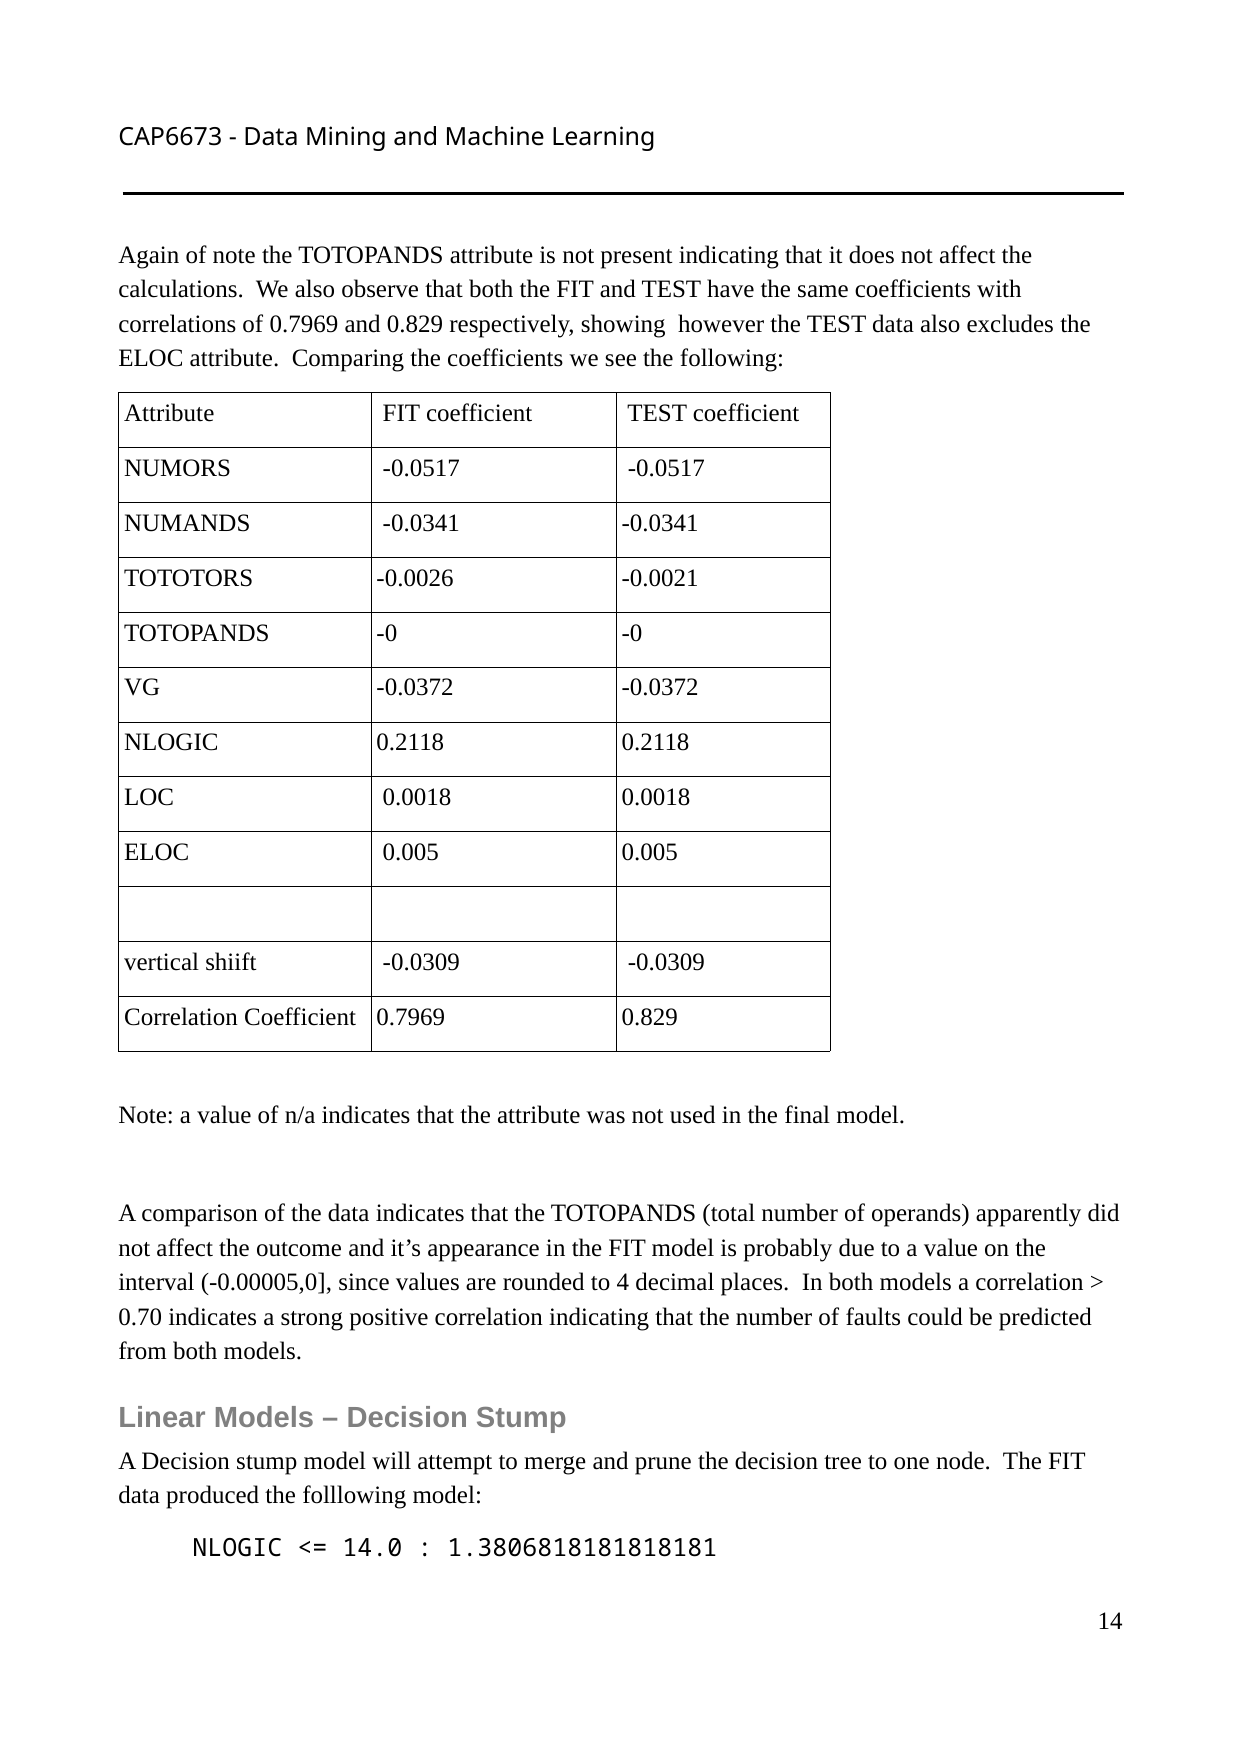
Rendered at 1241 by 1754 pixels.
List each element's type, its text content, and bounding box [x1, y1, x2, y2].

table_cell [372, 887, 616, 941]
table_cell 0.005 [372, 832, 616, 886]
table_cell 0.2118 [372, 723, 616, 776]
subtitle Linear Models – Decision Stump [118, 1400, 1122, 1433]
table_cell 0.7969 [372, 997, 616, 1051]
table_cell -0.0517 [617, 448, 830, 502]
text Note: a value of n/a indicates that the attribute was not used in the final model. [118, 1100, 1122, 1129]
text A Decision stump model will attempt to merge and prune the decision tree to one node. The FIT data produced the folllowing model: [118, 1446, 1122, 1509]
table_cell -0.0309 [372, 942, 616, 996]
table_cell -0.0372 [372, 668, 616, 722]
text NLOGIC <= 14.0 : 1.3806818181818181 [192, 1529, 1122, 1563]
table_cell TOTOTORS [119, 558, 371, 612]
table_cell -0.0026 [372, 558, 616, 612]
table_cell -0.0372 [617, 668, 830, 722]
table_cell -0 [372, 613, 616, 667]
table_header TEST coefficient [617, 393, 830, 447]
table_header FIT coefficient [372, 393, 616, 447]
table_cell 0.2118 [617, 723, 830, 776]
table_cell -0.0341 [372, 503, 616, 557]
table_cell NUMORS [119, 448, 371, 502]
table_cell ELOC [119, 832, 371, 886]
table_cell LOC [119, 777, 371, 831]
table_cell Correlation Coefficient [119, 997, 371, 1051]
table_cell 0.0018 [617, 777, 830, 831]
table_cell NLOGIC [119, 723, 371, 776]
table_cell [617, 887, 830, 941]
text A comparison of the data indicates that the TOTOPANDS (total number of operands) apparently did not affect the outcome and it’s appearance in the FIT model is probably due to a value on the interval (-0.00005,0], since values are rounded to 4 decimal places. In both models a correlation > 0.70 indicates a strong positive correlation indicating that the number of faults could be predicted from both models. [118, 1198, 1122, 1365]
table_cell VG [119, 668, 371, 722]
table_cell [119, 887, 371, 941]
table_cell -0 [617, 613, 830, 667]
table_cell 0.829 [617, 997, 830, 1051]
table_cell -0.0021 [617, 558, 830, 612]
text Again of note the TOTOPANDS attribute is not present indicating that it does not affect the calculations. We also observe that both the FIT and TEST have the same coefficients with correlations of 0.7969 and 0.829 respectively, showing however the TEST data also excludes the ELOC attribute. Comparing the coefficients we see the following: [118, 240, 1122, 372]
table_cell -0.0341 [617, 503, 830, 557]
table_cell vertical shiift [119, 942, 371, 996]
table_cell 0.0018 [372, 777, 616, 831]
table_cell -0.0309 [617, 942, 830, 996]
table_cell 0.005 [617, 832, 830, 886]
table_cell -0.0517 [372, 448, 616, 502]
table_cell NUMANDS [119, 503, 371, 557]
table_header Attribute [119, 393, 371, 447]
table_cell TOTOPANDS [119, 613, 371, 667]
